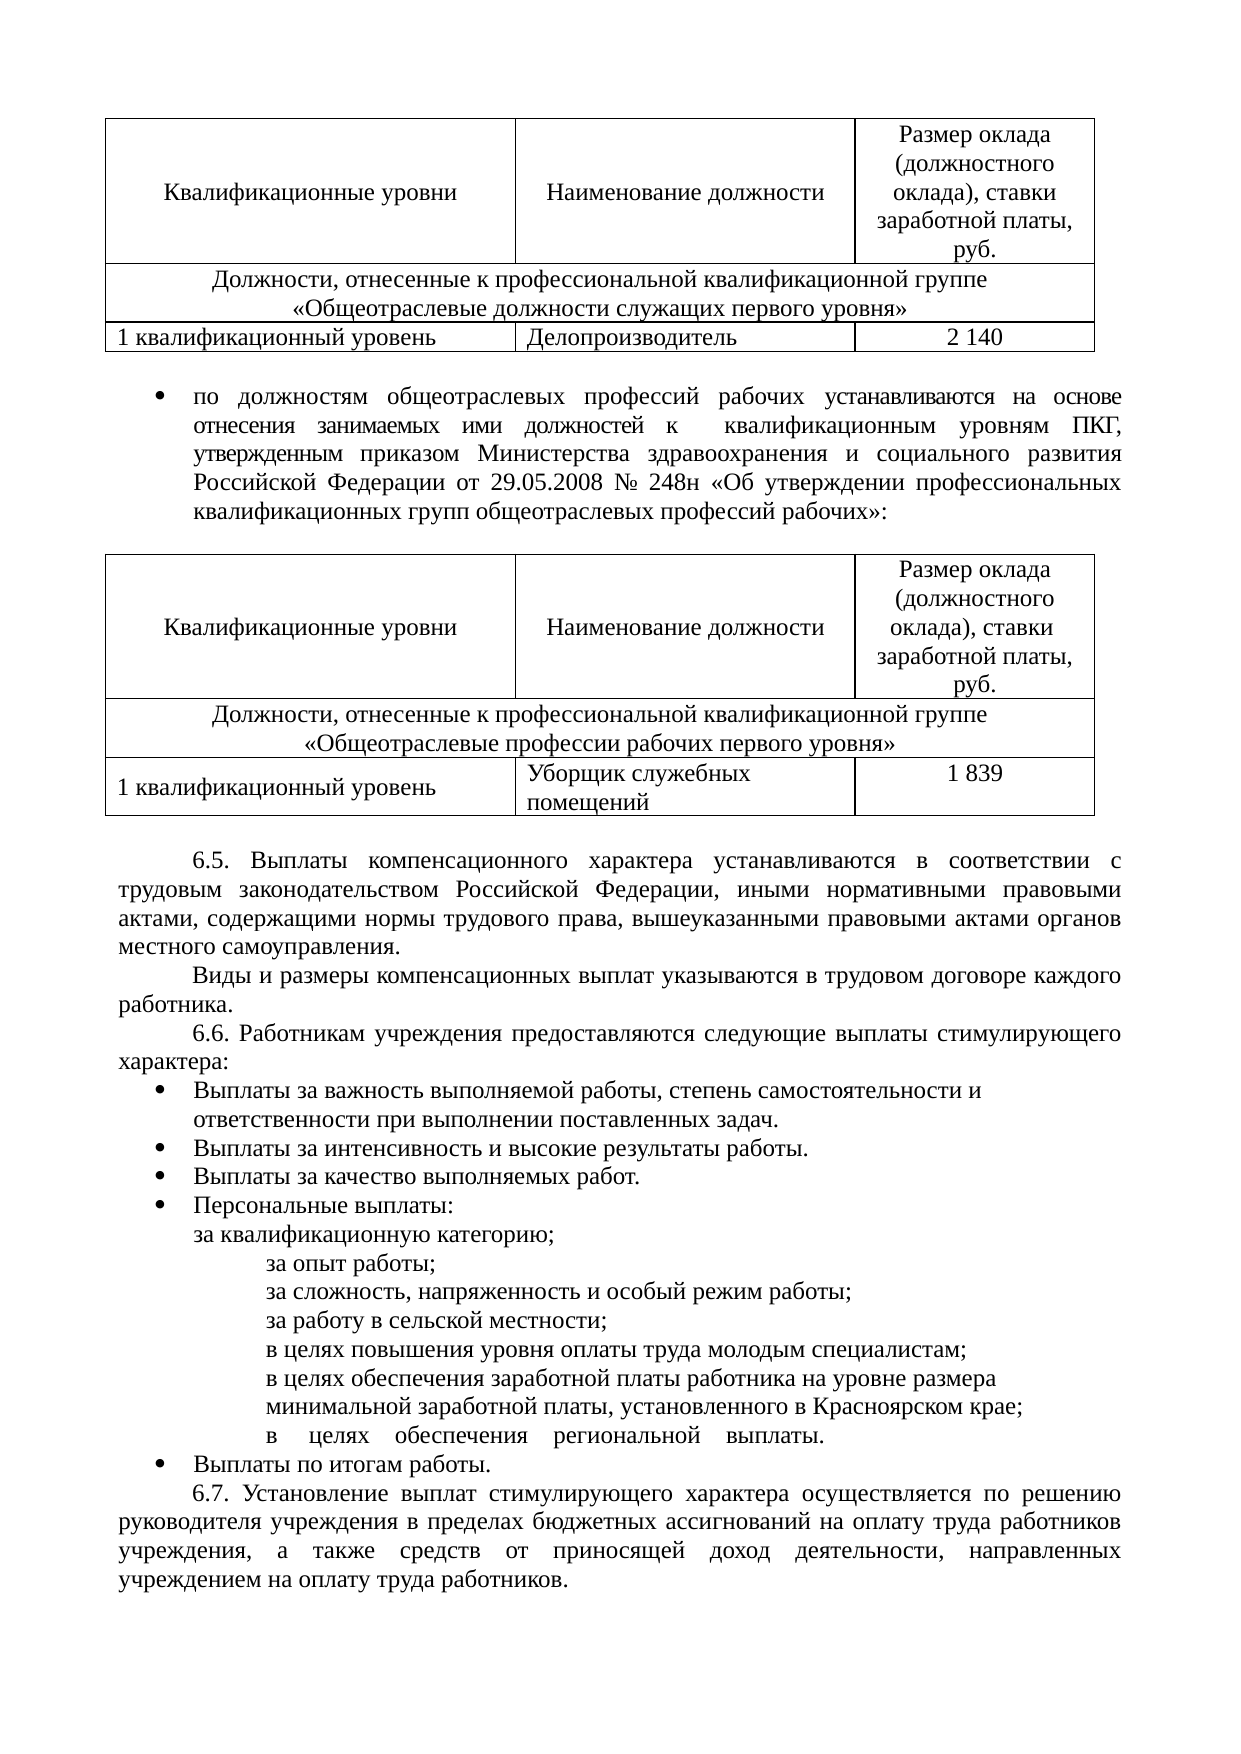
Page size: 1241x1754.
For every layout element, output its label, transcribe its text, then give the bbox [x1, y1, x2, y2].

text за сложность, напряженность и особый режим работы; [192, 1276, 1122, 1305]
table_cell 2 140 [856, 323, 1094, 351]
table_cell Уборщик служебных помещений [516, 758, 854, 815]
table_cell Должности, отнесенные к профессиональной квалификационной группе «Общеотраслевые должности служащих первого уровня» [106, 264, 1094, 321]
list Выплаты за важность выполняемой работы, степень самостоятельности и ответственности при выполнении поставленных задач. [156, 1075, 1122, 1133]
text 6.7. Установление выплат стимулирующего характера осуществляется по решению руководителя учреждения в пределах бюджетных ассигнований на оплату труда работников учреждения, а также средств от приносящей доход деятельности, направленных учреждением на оплату труда работников. [118, 1478, 1122, 1593]
list Персональные выплаты: [156, 1190, 1122, 1219]
text в целях повышения уровня оплаты труда молодым специалистам; [192, 1334, 1122, 1363]
list Выплаты за качество выполняемых работ. [156, 1161, 1122, 1190]
text за работу в сельской местности; [192, 1305, 1122, 1334]
text 6.6. Работникам учреждения предоставляются следующие выплаты стимулирующего характера: [118, 1018, 1122, 1075]
table_header Квалификационные уровни [106, 119, 515, 263]
table_header Размер оклада (должностного оклада), ставки заработной платы, руб. [856, 119, 1094, 263]
table_cell 1 квалификационный уровень [106, 758, 515, 815]
table_cell Делопроизводитель [516, 323, 854, 351]
table_cell 1 839 [856, 758, 1094, 815]
table_header Квалификационные уровни [106, 555, 515, 698]
text 6.5. Выплаты компенсационного характера устанавливаются в соответствии с трудовым законодательством Российской Федерации, иными нормативными правовыми актами, содержащими нормы трудового права, вышеуказанными правовыми актами органов местного самоуправления. [118, 845, 1122, 960]
text за квалификационную категорию; [119, 1219, 1122, 1248]
text в целях обеспечения заработной платы работника на уровне размера минимальной заработной платы, установленного в Красноярском крае; [266, 1363, 1122, 1420]
table_cell Должности, отнесенные к профессиональной квалификационной группе «Общеотраслевые профессии рабочих первого уровня» [106, 699, 1094, 757]
table_cell 1 квалификационный уровень [106, 323, 515, 351]
table_header Наименование должности [516, 555, 854, 698]
text в целях обеспечения региональной выплаты. [193, 1420, 1122, 1449]
list по должностям общеотраслевых профессий рабочих устанавливаются на основе отнесения занимаемых ими должностей к квалификационным уровням ПКГ, утвержденным приказом Министерства здравоохранения и социального развития Российской Федерации от 29.05.2008 № 248н «Об утверждении профессиональных квалификационных групп общеотраслевых профессий рабочих»: [156, 381, 1122, 525]
text за опыт работы; [192, 1248, 1122, 1276]
table_header Размер оклада (должностного оклада), ставки заработной платы, руб. [856, 555, 1094, 698]
table_header Наименование должности [516, 119, 854, 263]
list Выплаты по итогам работы. [156, 1449, 1122, 1478]
list Выплаты за интенсивность и высокие результаты работы. [156, 1133, 1122, 1161]
text Виды и размеры компенсационных выплат указываются в трудовом договоре каждого работника. [118, 960, 1122, 1018]
